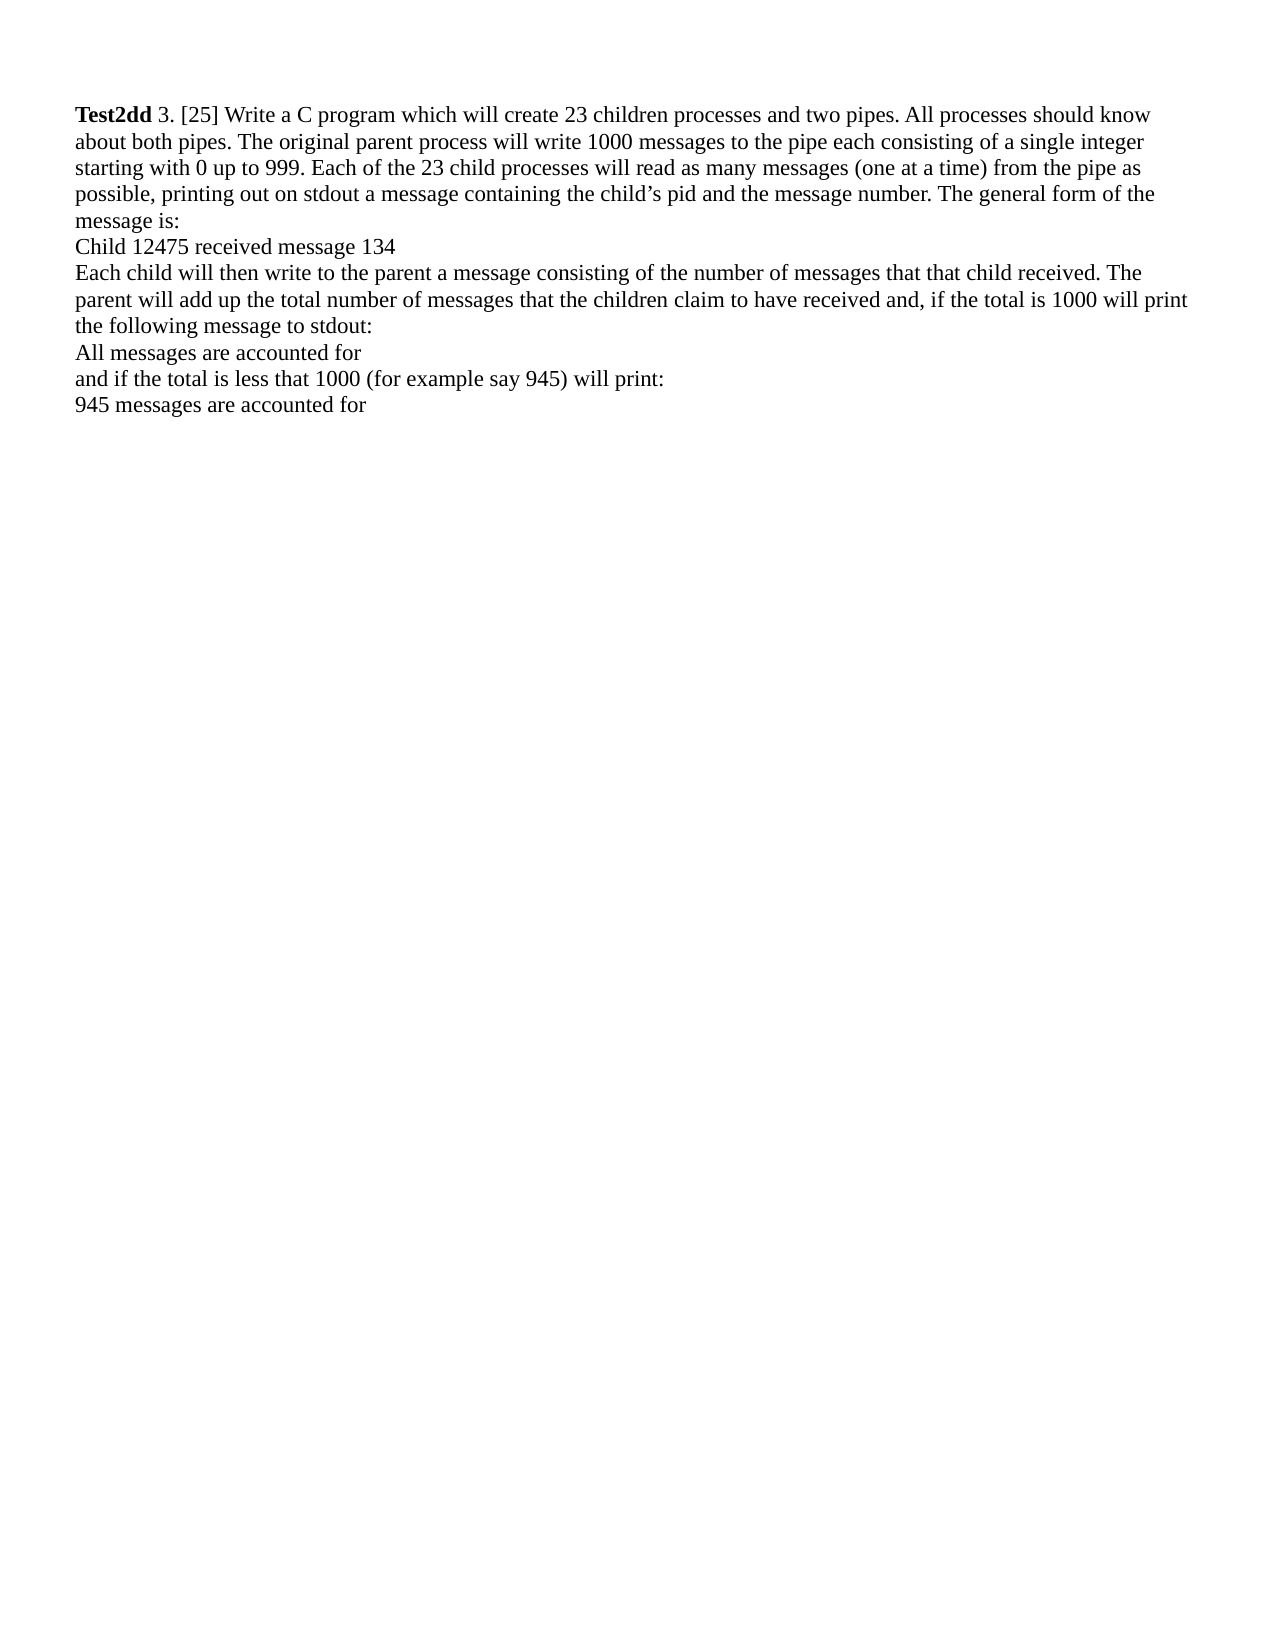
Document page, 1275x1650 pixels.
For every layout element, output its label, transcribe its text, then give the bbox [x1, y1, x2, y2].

text Test2dd 3. [25] Write a C program which will create 23 children processes and two pipes. All processes should know about both pipes. The original parent process will write 1000 messages to the pipe each consisting of a single integer starting with 0 up to 999. Each of the 23 child processes will read as many messages (one at a time) from the pipe as possible, printing out on stdout a message containing the child’s pid and the message number. The general form of the message is: [75, 101, 1200, 233]
text All messages are accounted for [75, 338, 1200, 365]
text Each child will then write to the parent a message consisting of the number of messages that that child received. The parent will add up the total number of messages that the children claim to have received and, if the total is 1000 will print the following message to stdout: [75, 259, 1200, 338]
text Child 12475 received message 134 [75, 233, 1200, 259]
text and if the total is less that 1000 (for example say 945) will print: [75, 365, 1200, 391]
text 945 messages are accounted for [75, 391, 1200, 418]
